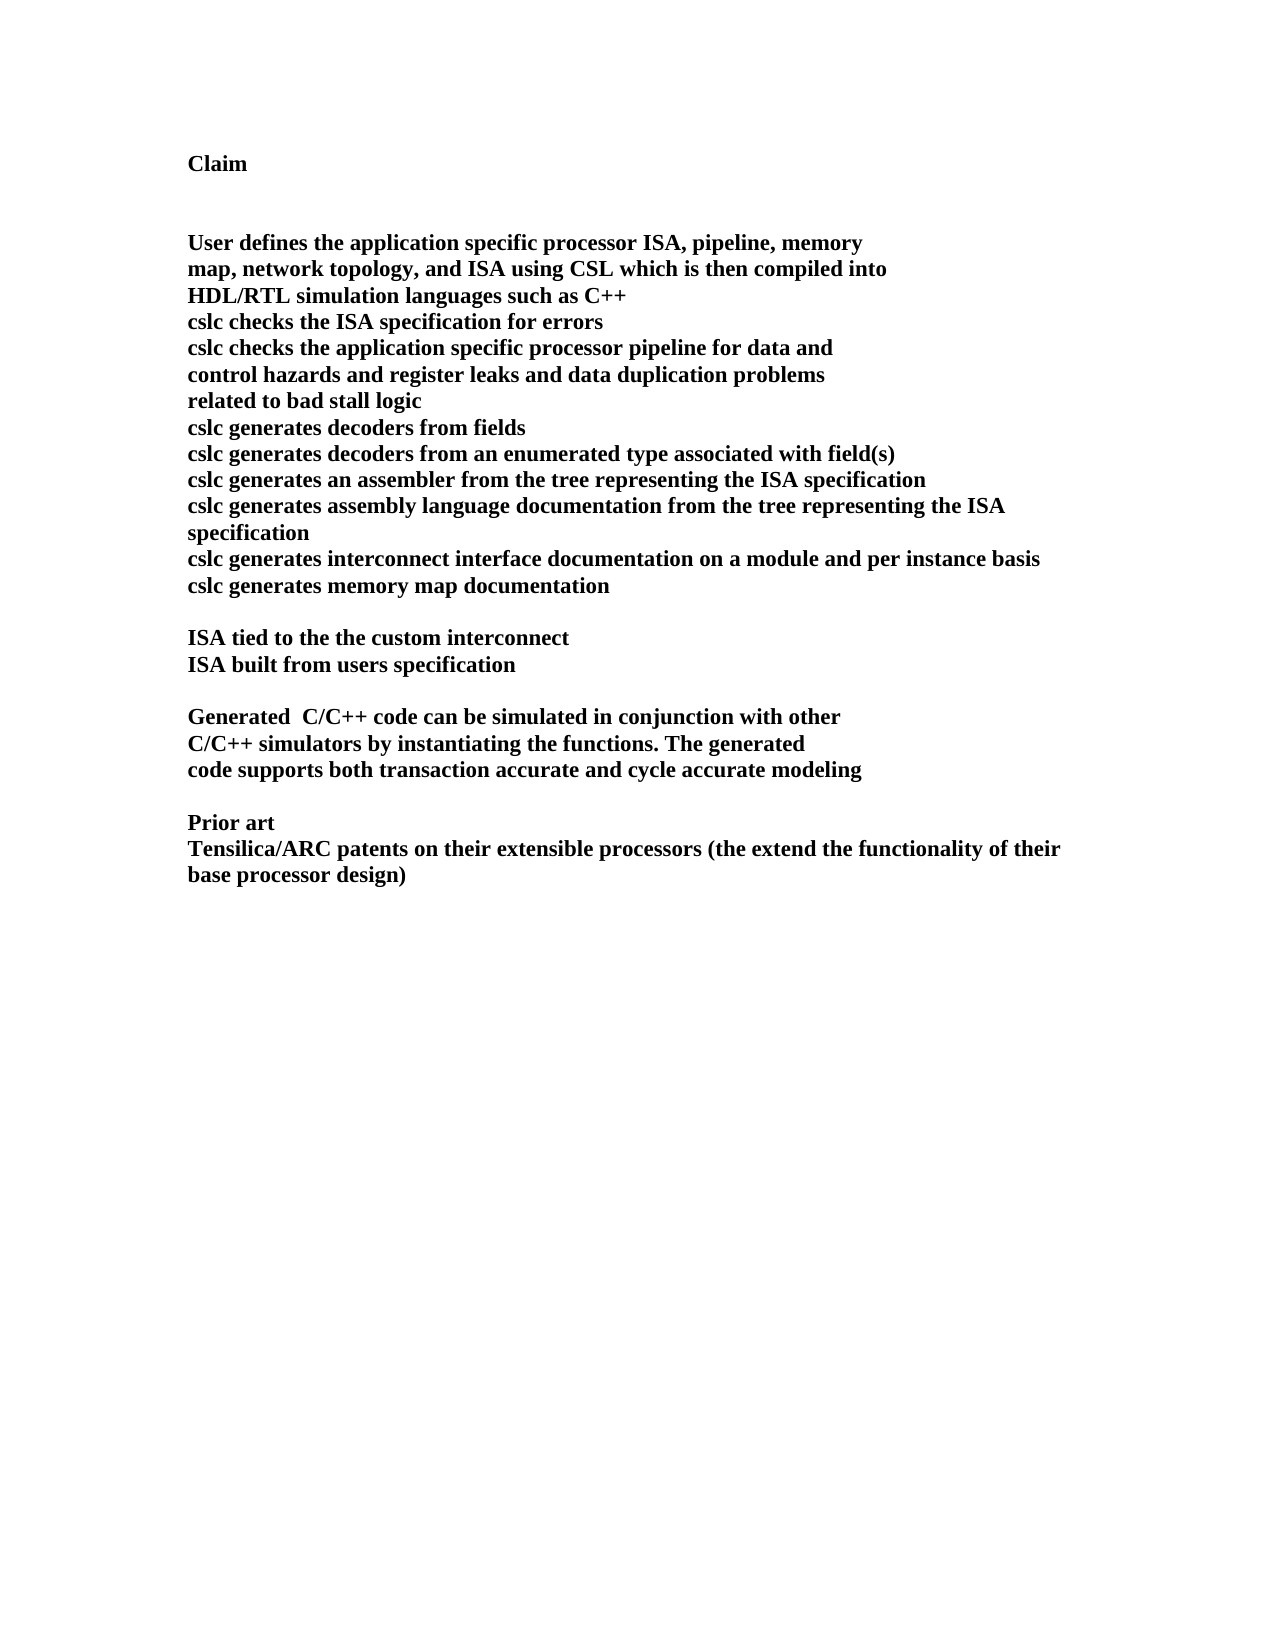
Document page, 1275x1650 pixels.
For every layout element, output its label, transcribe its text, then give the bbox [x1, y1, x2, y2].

text User defines the application specific processor ISA, pipeline, memory [187, 229, 1087, 255]
text cslc generates memory map documentation [187, 572, 1087, 598]
text map, network topology, and ISA using CSL which is then compiled into [187, 255, 1087, 282]
text cslc generates an assembler from the tree representing the ISA specification [187, 466, 1087, 493]
text ISA built from users specification [187, 651, 1087, 677]
text cslc generates decoders from an enumerated type associated with field(s) [187, 440, 1087, 466]
text C/C++ simulators by instantiating the functions. The generated [187, 730, 1087, 756]
text ISA tied to the the custom interconnect [187, 624, 1087, 651]
text cslc generates decoders from fields [187, 413, 1087, 440]
text Tensilica/ARC patents on their extensible processors (the extend the functionality of their base processor design) [187, 835, 1087, 888]
text Generated C/C++ code can be simulated in conjunction with other [187, 703, 1087, 730]
text cslc generates assembly language documentation from the tree representing the ISA specification [187, 493, 1087, 545]
text cslc checks the ISA specification for errors [187, 308, 1087, 334]
text cslc generates interconnect interface documentation on a module and per instance basis [187, 545, 1087, 572]
text control hazards and register leaks and data duplication problems [187, 361, 1087, 387]
text Claim [187, 150, 1087, 176]
text Prior art [187, 809, 1087, 835]
text cslc checks the application specific processor pipeline for data and [187, 334, 1087, 361]
text HDL/RTL simulation languages such as C++ [187, 282, 1087, 308]
text code supports both transaction accurate and cycle accurate modeling [187, 756, 1087, 782]
text related to bad stall logic [187, 387, 1087, 413]
